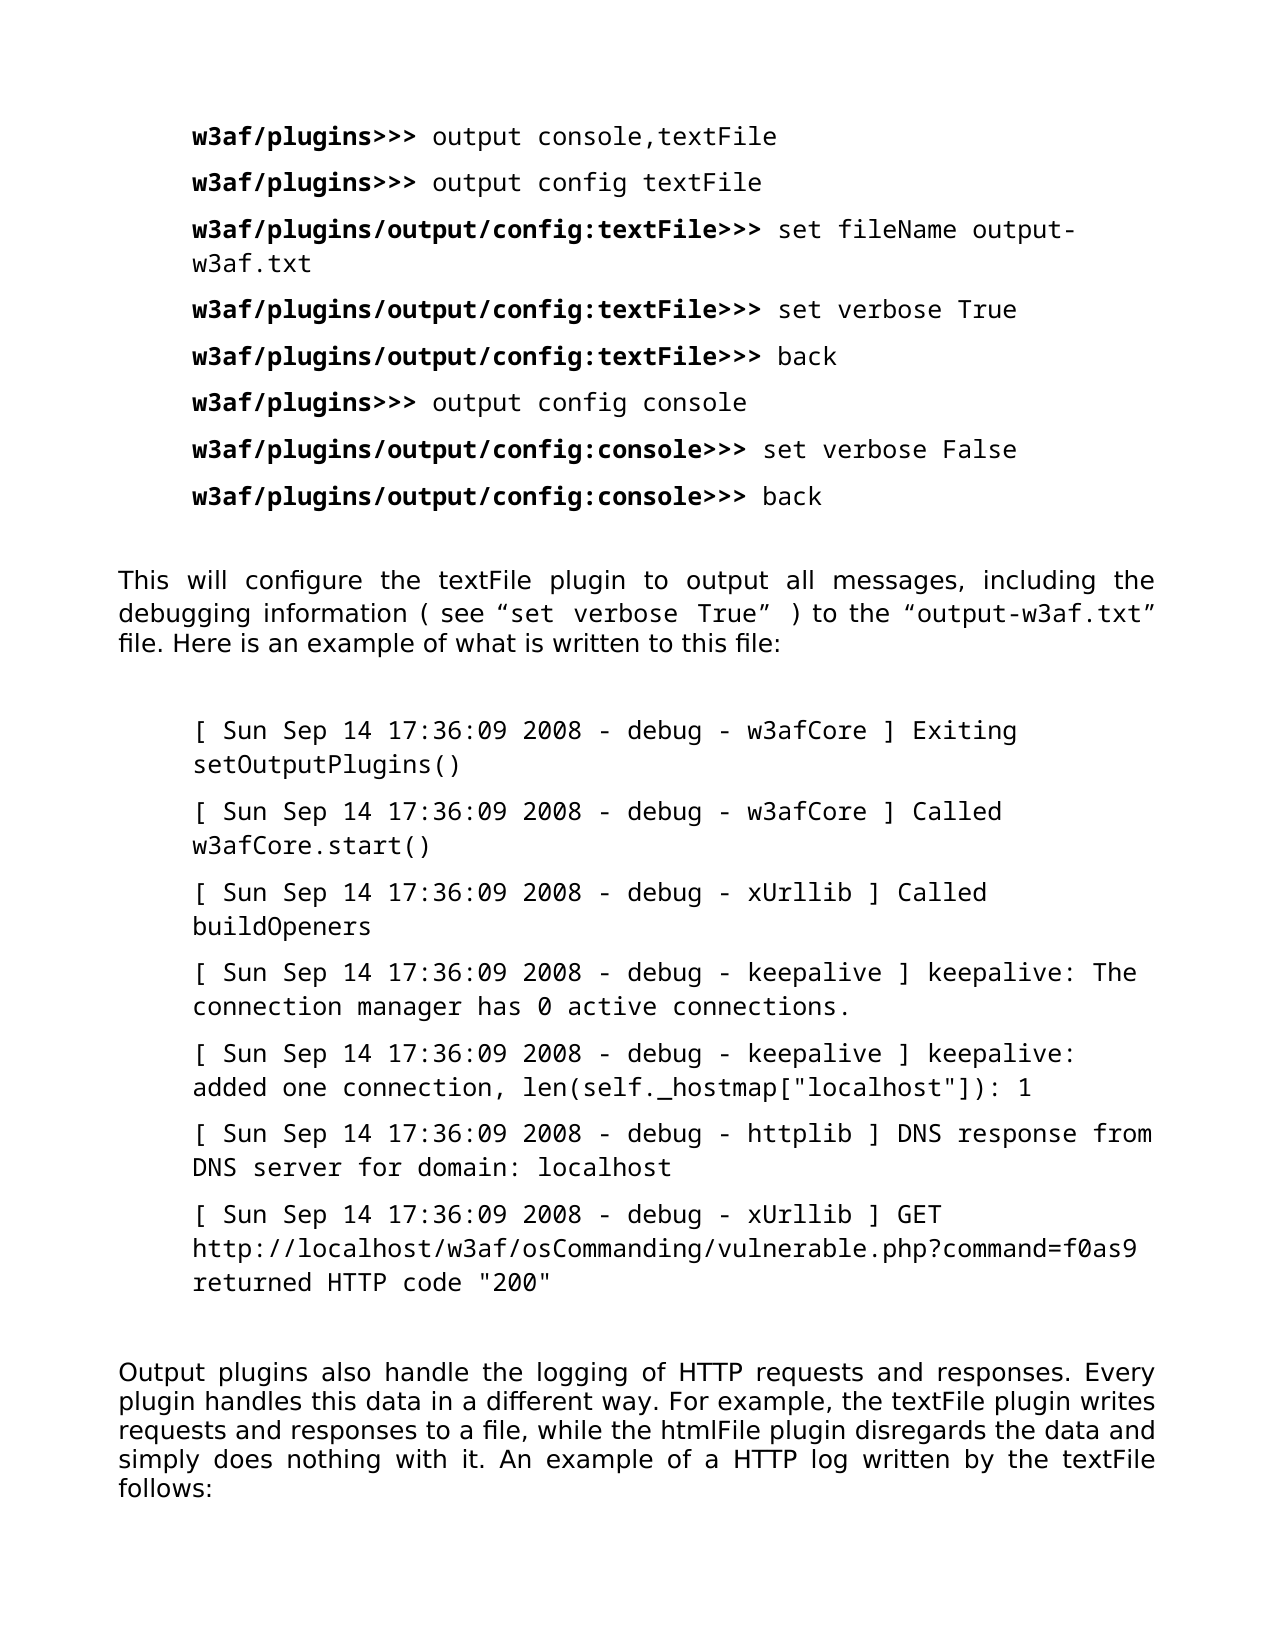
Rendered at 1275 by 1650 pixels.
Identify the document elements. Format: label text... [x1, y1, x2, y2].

text [ Sun Sep 14 17:36:09 2008 - debug - xUrllib ] Called buildOpeners [192, 874, 1157, 942]
text w3af/plugins/output/config:console>>> set verbose False [192, 432, 1157, 466]
text w3af/plugins>>> output config textFile [192, 165, 1157, 199]
text w3af/plugins>>> output console,textFile [192, 118, 1157, 152]
text [ Sun Sep 14 17:36:09 2008 - debug - w3afCore ] Exiting setOutputPlugins() [192, 713, 1157, 781]
text [ Sun Sep 14 17:36:09 2008 - debug - xUrllib ] GET http://localhost/w3af/osCommanding/vulnerable.php?command=f0as9 returned HTTP code "200" [192, 1197, 1157, 1299]
text [ Sun Sep 14 17:36:09 2008 - debug - w3afCore ] Called w3afCore.start() [192, 793, 1157, 862]
text [ Sun Sep 14 17:36:09 2008 - debug - httplib ] DNS response from DNS server for domain: localhost [192, 1116, 1157, 1184]
text [ Sun Sep 14 17:36:09 2008 - debug - keepalive ] keepalive: added one connection, len(self._hostmap["localhost"]): 1 [192, 1035, 1157, 1103]
text This will configure the textFile plugin to output all messages, including the debugging information ( see “set verbose True” ) to the “output-w3af.txt” file. Here is an example of what is written to this file: [118, 566, 1157, 659]
text w3af/plugins/output/config:textFile>>> set verbose True [192, 292, 1157, 326]
text w3af/plugins/output/config:textFile>>> back [192, 338, 1157, 372]
text w3af/plugins>>> output config console [192, 385, 1157, 419]
text w3af/plugins/output/config:console>>> back [192, 478, 1157, 512]
text Output plugins also handle the logging of HTTP requests and responses. Every plugin handles this data in a different way. For example, the textFile plugin writes requests and responses to a file, while the htmlFile plugin disregards the data and simply does nothing with it. An example of a HTTP log written by the textFile follows: [118, 1358, 1157, 1504]
text [ Sun Sep 14 17:36:09 2008 - debug - keepalive ] keepalive: The connection manager has 0 active connections. [192, 955, 1157, 1023]
text w3af/plugins/output/config:textFile>>> set fileName output-w3af.txt [192, 211, 1157, 279]
